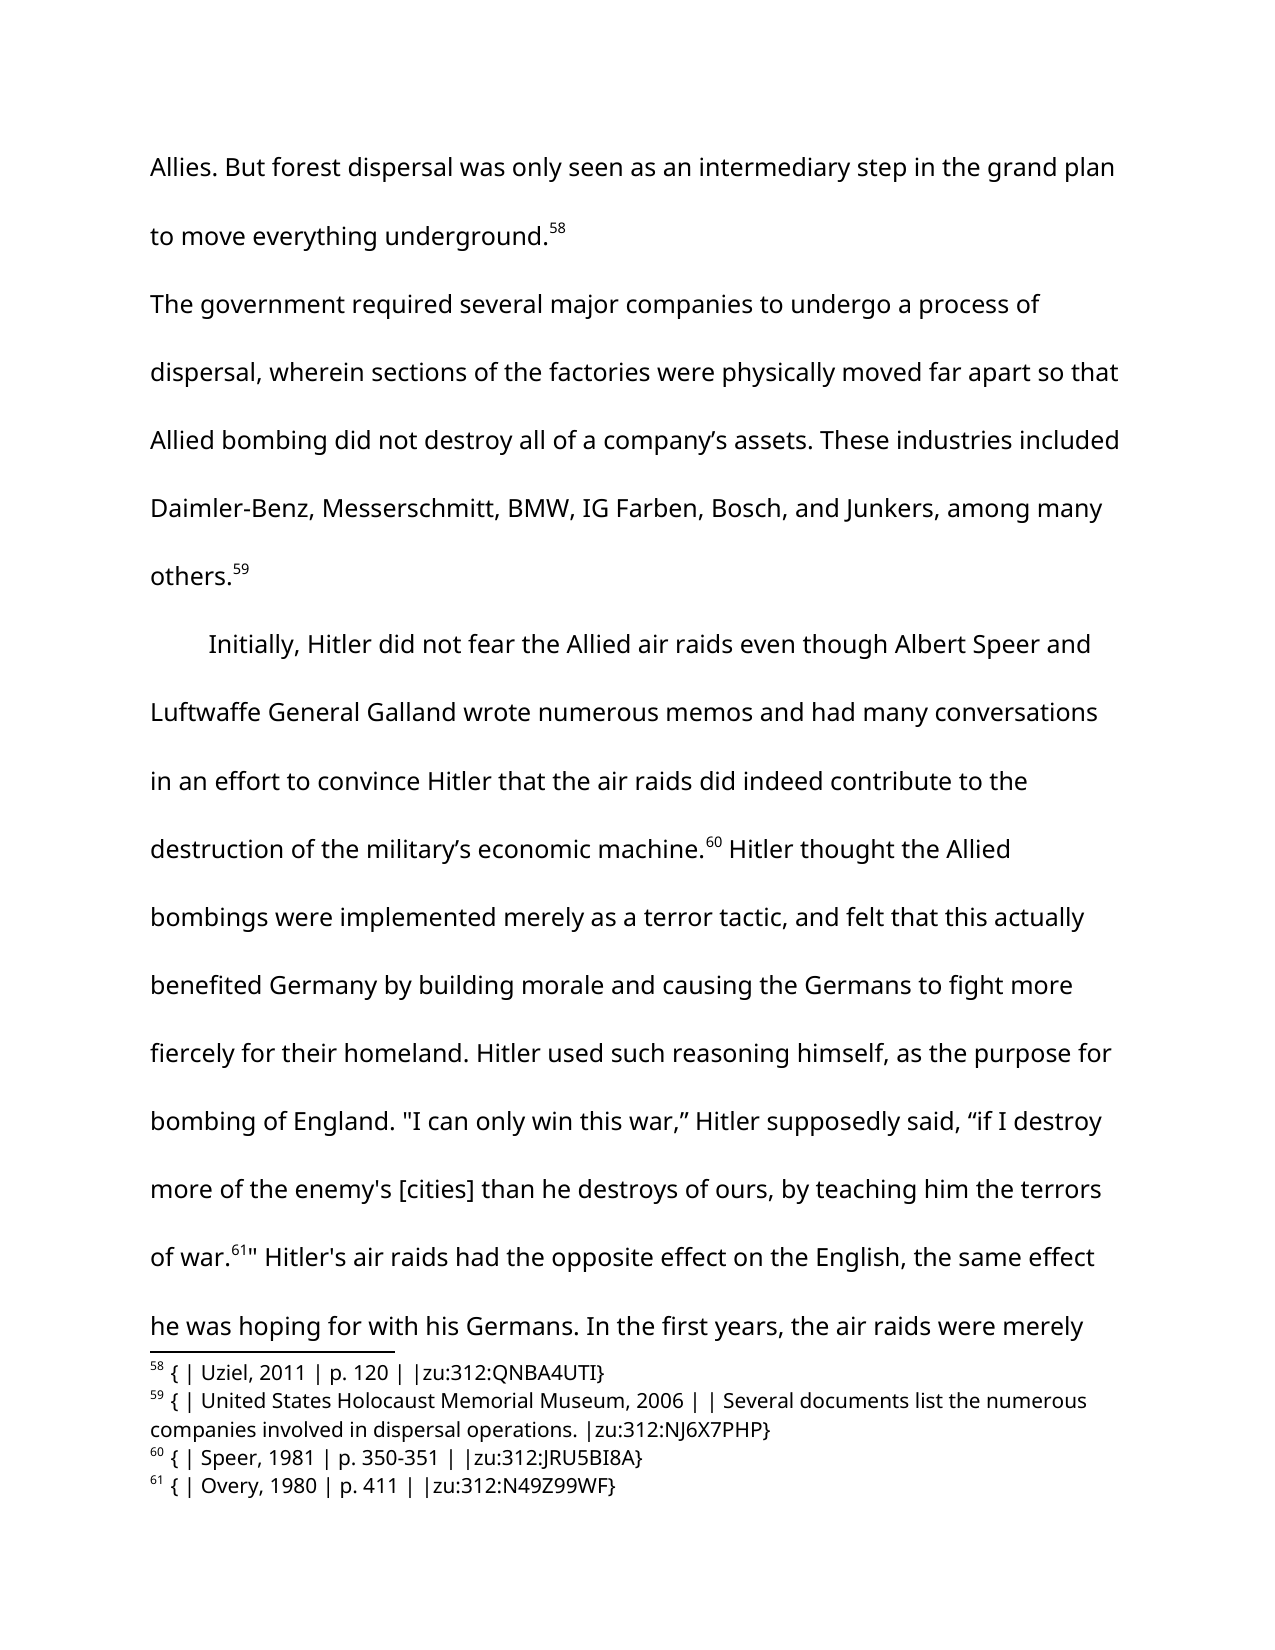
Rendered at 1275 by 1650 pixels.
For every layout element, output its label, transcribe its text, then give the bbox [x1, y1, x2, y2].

text { | United States Holocaust Memorial Museum, 2006 | | Several documents list the numerous companies involved in dispersal operations. |zu:312:NJ6X7PHP} [150, 1386, 1125, 1443]
text { | Uziel, 2011 | p. 120 | |zu:312:QNBA4UTI} [150, 1358, 1125, 1386]
text { | Speer, 1981 | p. 350-351 | |zu:312:JRU5BI8A} [150, 1443, 1125, 1472]
text The government required several major companies to undergo a process of dispersal, wherein sections of the factories were physically moved far apart so that Allied bombing did not destroy all of a company’s assets. These industries included Daimler-Benz, Messerschmitt, BMW, IG Farben, Bosch, and Junkers, among many others. [150, 286, 1125, 593]
text Initially, Hitler did not fear the Allied air raids even though Albert Speer and Luftwaffe General Galland wrote numerous memos and had many conversations in an effort to convince Hitler that the air raids did indeed contribute to the destruction of the military’s economic machine. Hitler thought the Allied bombings were implemented merely as a terror tactic, and felt that this actually benefited Germany by building morale and causing the Germans to fight more fiercely for their homeland. Hitler used such reasoning himself, as the purpose for bombing of England. "I can only win this war,” Hitler supposedly said, “if I destroy more of the enemy's [cities] than he destroys of ours, by teaching him the terrors of war." Hitler's air raids had the opposite effect on the English, the same effect he was hoping for with his Germans. In the first years, the air raids were merely [150, 627, 1125, 1342]
text { | Overy, 1980 | p. 411 | |zu:312:N49Z99WF} [150, 1472, 1125, 1500]
text Allies. But forest dispersal was only seen as an intermediary step in the grand plan to move everything underground. [150, 150, 1125, 252]
